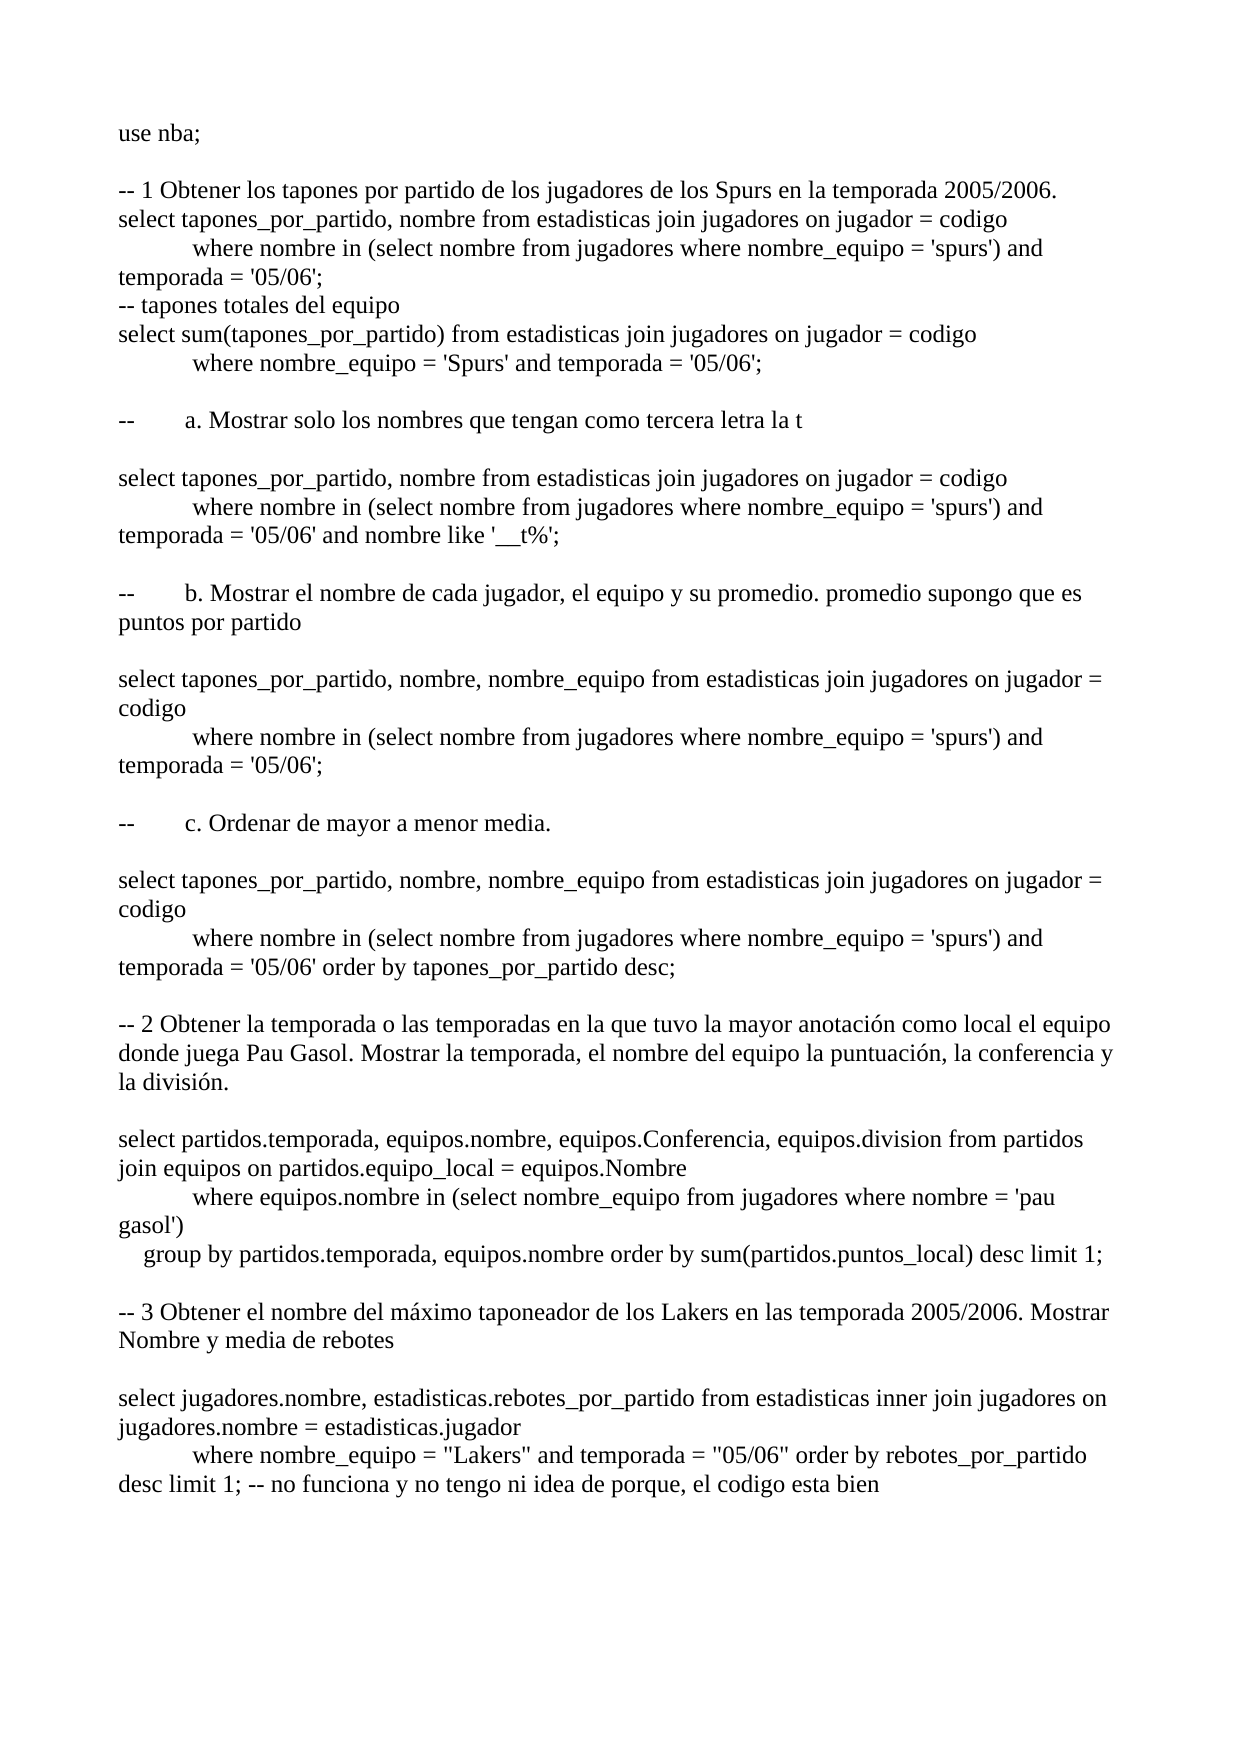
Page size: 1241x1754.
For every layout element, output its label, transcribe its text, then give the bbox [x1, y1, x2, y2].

text where nombre_equipo = 'Spurs' and temporada = '05/06'; [118, 348, 1122, 377]
text use nba; [118, 118, 1122, 147]
text where nombre in (select nombre from jugadores where nombre_equipo = 'spurs') and temporada = '05/06'; [118, 722, 1122, 779]
text -- a. Mostrar solo los nombres que tengan como tercera letra la t [118, 406, 1122, 434]
text select tapones_por_partido, nombre, nombre_equipo from estadisticas join jugadores on jugador = codigo [118, 664, 1122, 722]
text where nombre in (select nombre from jugadores where nombre_equipo = 'spurs') and temporada = '05/06' order by tapones_por_partido desc; [118, 923, 1122, 981]
text where equipos.nombre in (select nombre_equipo from jugadores where nombre = 'pau gasol') [118, 1182, 1122, 1239]
text -- tapones totales del equipo [118, 291, 1122, 319]
text group by partidos.temporada, equipos.nombre order by sum(partidos.puntos_local) desc limit 1; [118, 1239, 1122, 1268]
text select jugadores.nombre, estadisticas.rebotes_por_partido from estadisticas inner join jugadores on jugadores.nombre = estadisticas.jugador [118, 1383, 1122, 1441]
text select sum(tapones_por_partido) from estadisticas join jugadores on jugador = codigo [118, 319, 1122, 348]
text select tapones_por_partido, nombre, nombre_equipo from estadisticas join jugadores on jugador = codigo [118, 866, 1122, 923]
text where nombre in (select nombre from jugadores where nombre_equipo = 'spurs') and temporada = '05/06' and nombre like '__t%'; [118, 492, 1122, 549]
text select tapones_por_partido, nombre from estadisticas join jugadores on jugador = codigo [118, 204, 1122, 233]
text where nombre in (select nombre from jugadores where nombre_equipo = 'spurs') and temporada = '05/06'; [118, 233, 1122, 291]
text -- 3 Obtener el nombre del máximo taponeador de los Lakers en las temporada 2005/2006. Mostrar Nombre y media de rebotes [118, 1297, 1122, 1354]
text -- b. Mostrar el nombre de cada jugador, el equipo y su promedio. promedio supongo que es puntos por partido [118, 578, 1122, 636]
text select partidos.temporada, equipos.nombre, equipos.Conferencia, equipos.division from partidos join equipos on partidos.equipo_local = equipos.Nombre [118, 1124, 1122, 1182]
text where nombre_equipo = "Lakers" and temporada = "05/06" order by rebotes_por_partido desc limit 1; -- no funciona y no tengo ni idea de porque, el codigo esta bien [118, 1441, 1122, 1498]
text -- 2 Obtener la temporada o las temporadas en la que tuvo la mayor anotación como local el equipo donde juega Pau Gasol. Mostrar la temporada, el nombre del equipo la puntuación, la conferencia y la división. [118, 1009, 1122, 1096]
text select tapones_por_partido, nombre from estadisticas join jugadores on jugador = codigo [118, 463, 1122, 492]
text -- c. Ordenar de mayor a menor media. [118, 808, 1122, 837]
text -- 1 Obtener los tapones por partido de los jugadores de los Spurs en la temporada 2005/2006. [118, 176, 1122, 204]
